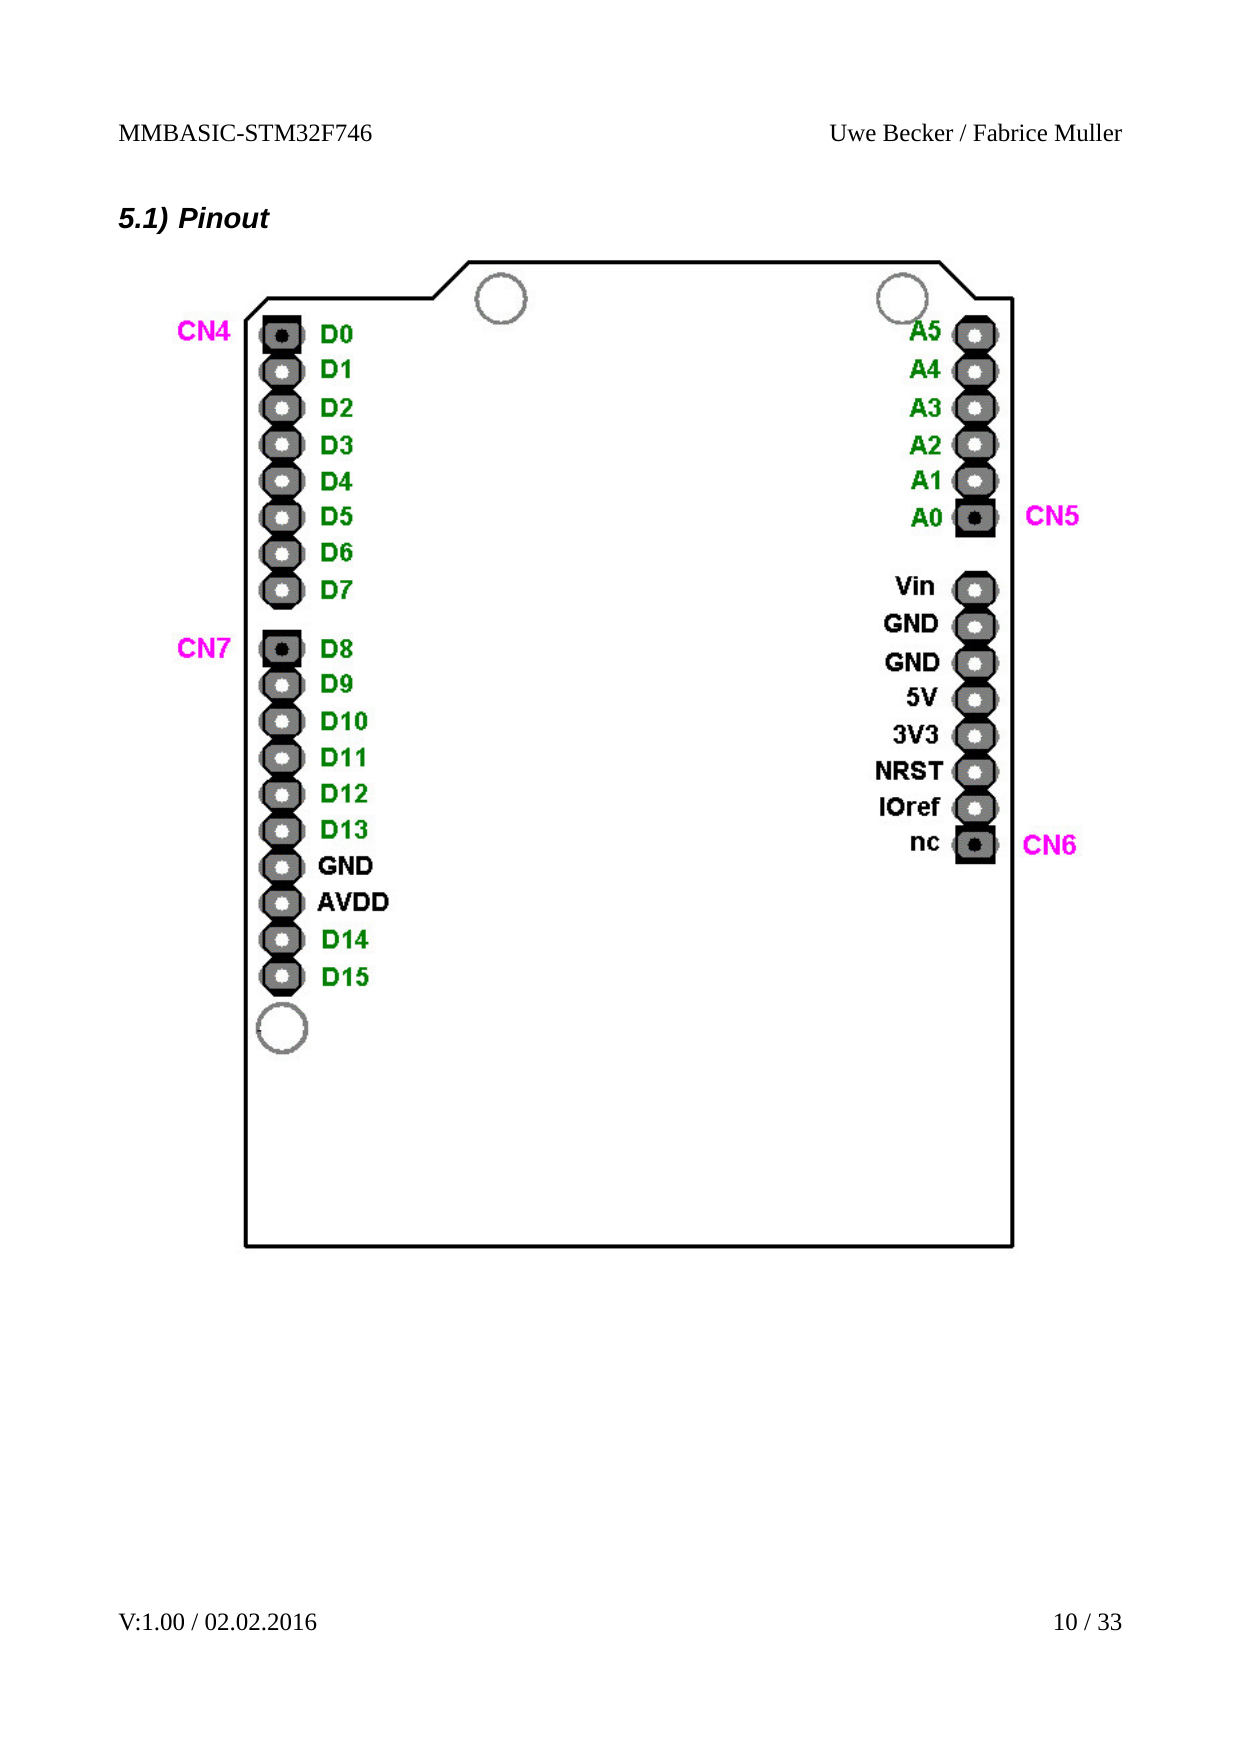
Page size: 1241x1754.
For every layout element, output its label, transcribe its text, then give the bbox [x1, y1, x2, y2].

subtitle Pinout [118, 201, 1122, 235]
picture [118, 247, 1123, 1266]
